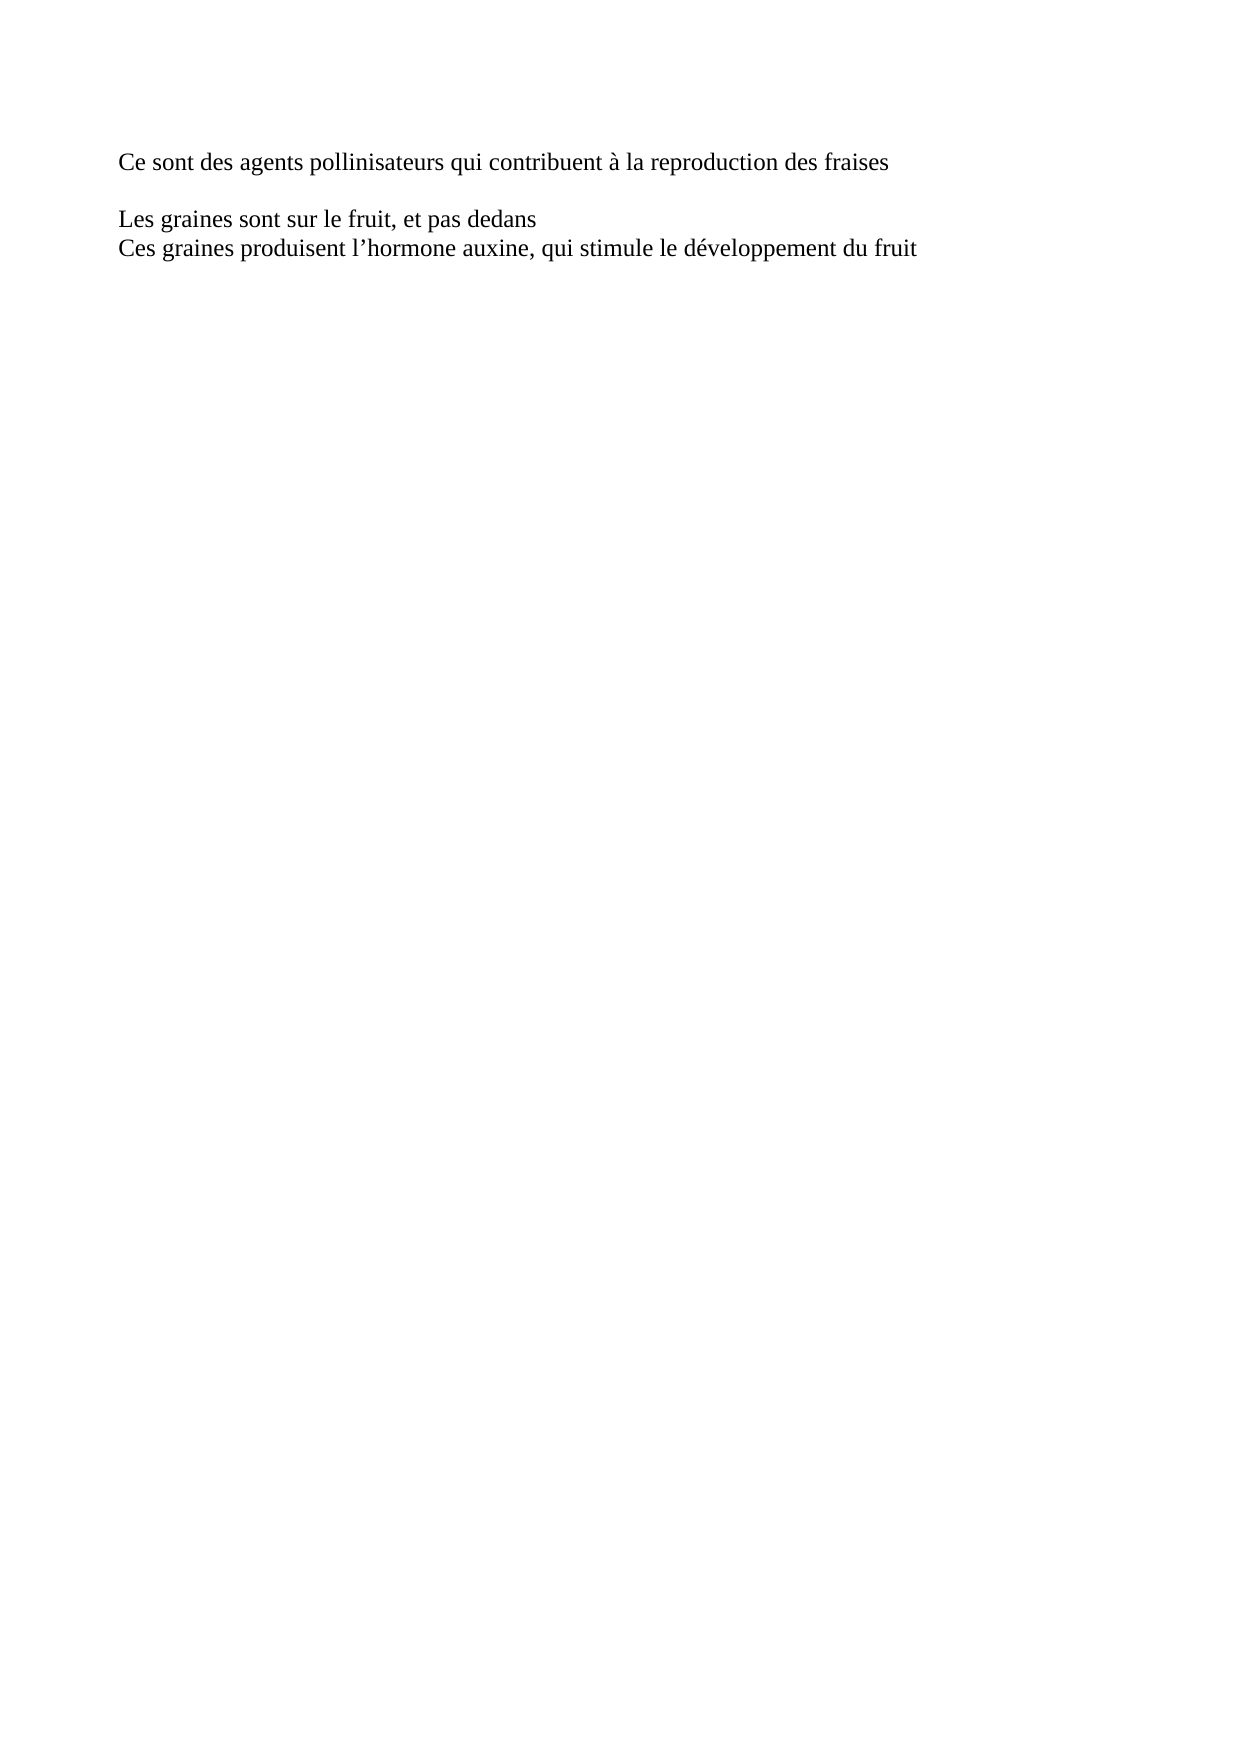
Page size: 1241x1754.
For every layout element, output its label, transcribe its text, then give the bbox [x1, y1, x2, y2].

text Ces graines produisent l’hormone auxine, qui stimule le développement du fruit [118, 233, 1122, 262]
text Ce sont des agents pollinisateurs qui contribuent à la reproduction des fraises [118, 147, 1122, 176]
text Les graines sont sur le fruit, et pas dedans [118, 204, 1122, 233]
